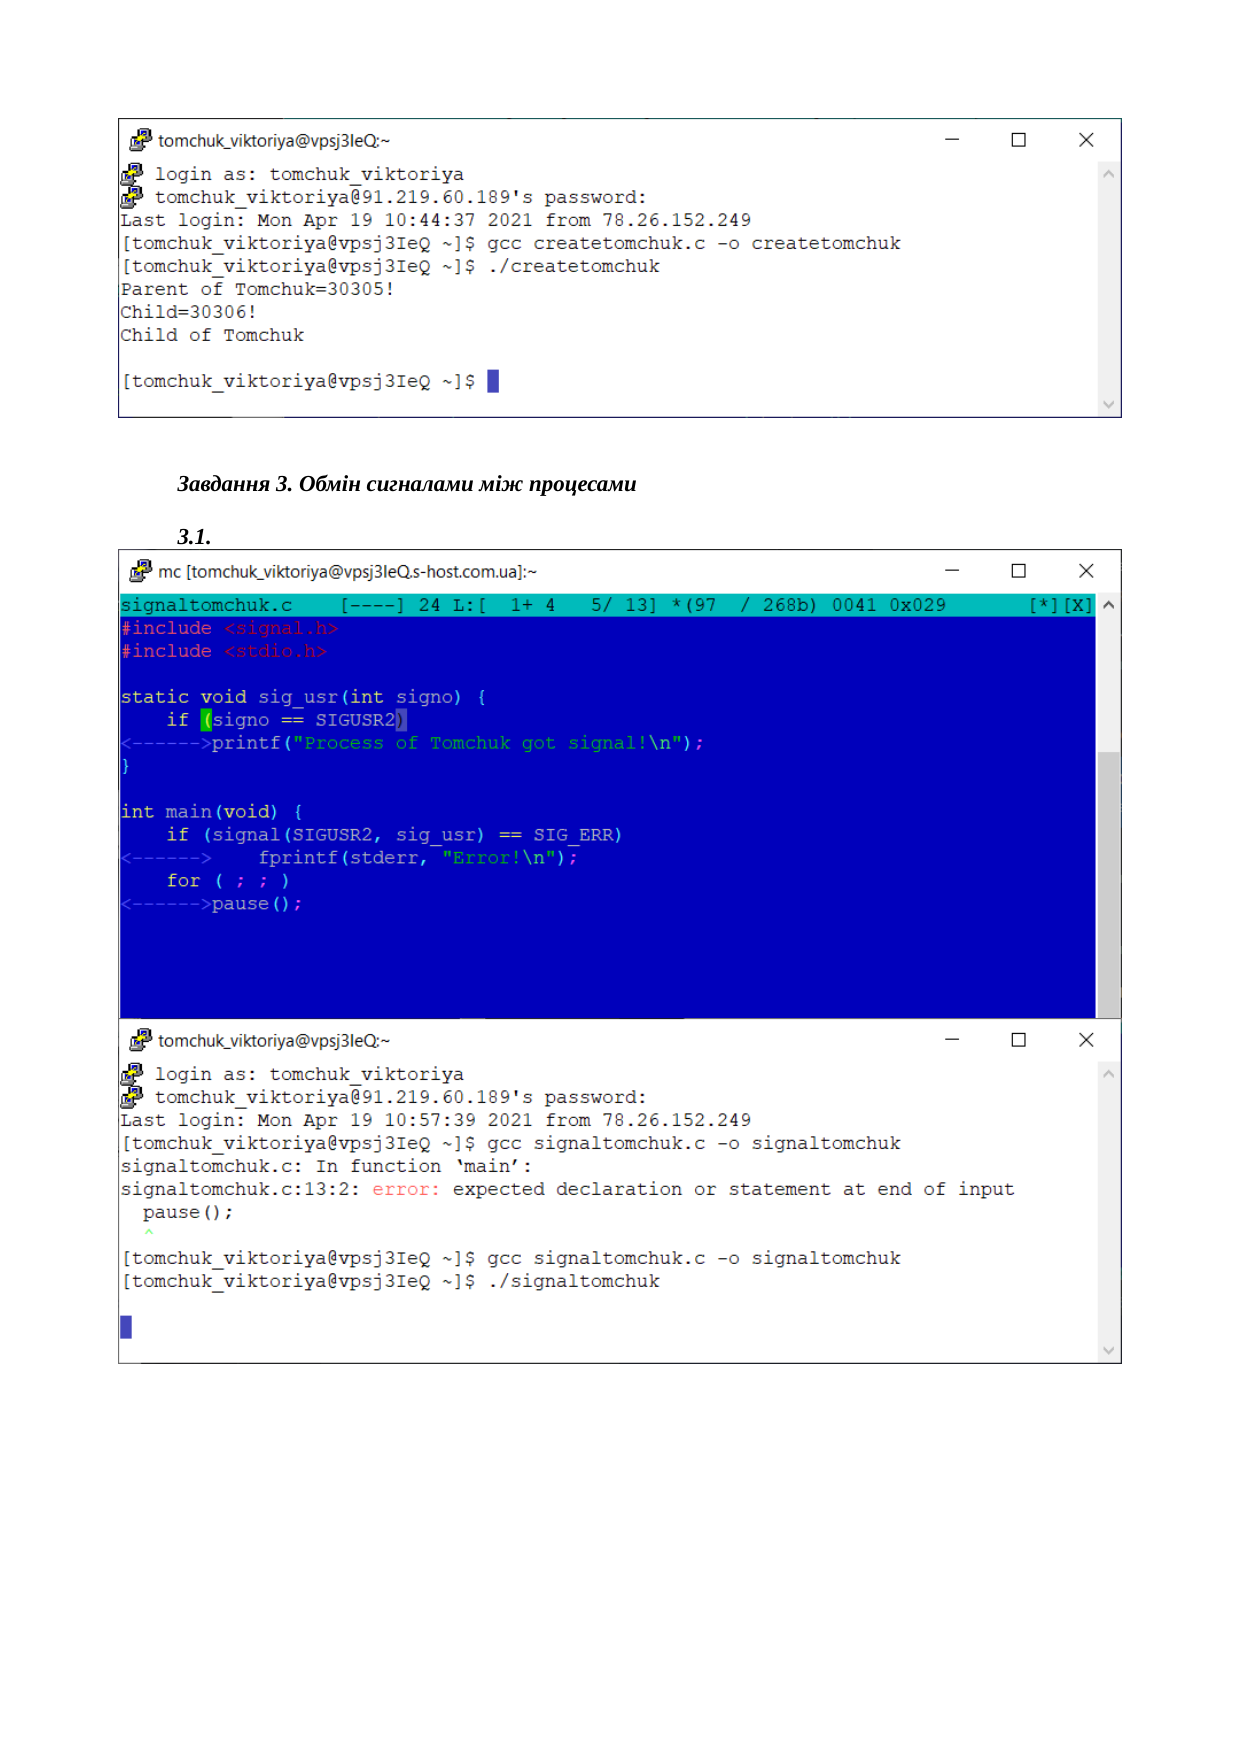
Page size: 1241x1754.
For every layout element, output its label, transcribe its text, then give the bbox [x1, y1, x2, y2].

picture [118, 118, 1122, 418]
text Завдання 3. Обмін сигналами між процесами [118, 470, 1122, 497]
text 3.1. [118, 523, 1122, 549]
picture [118, 549, 1122, 1364]
